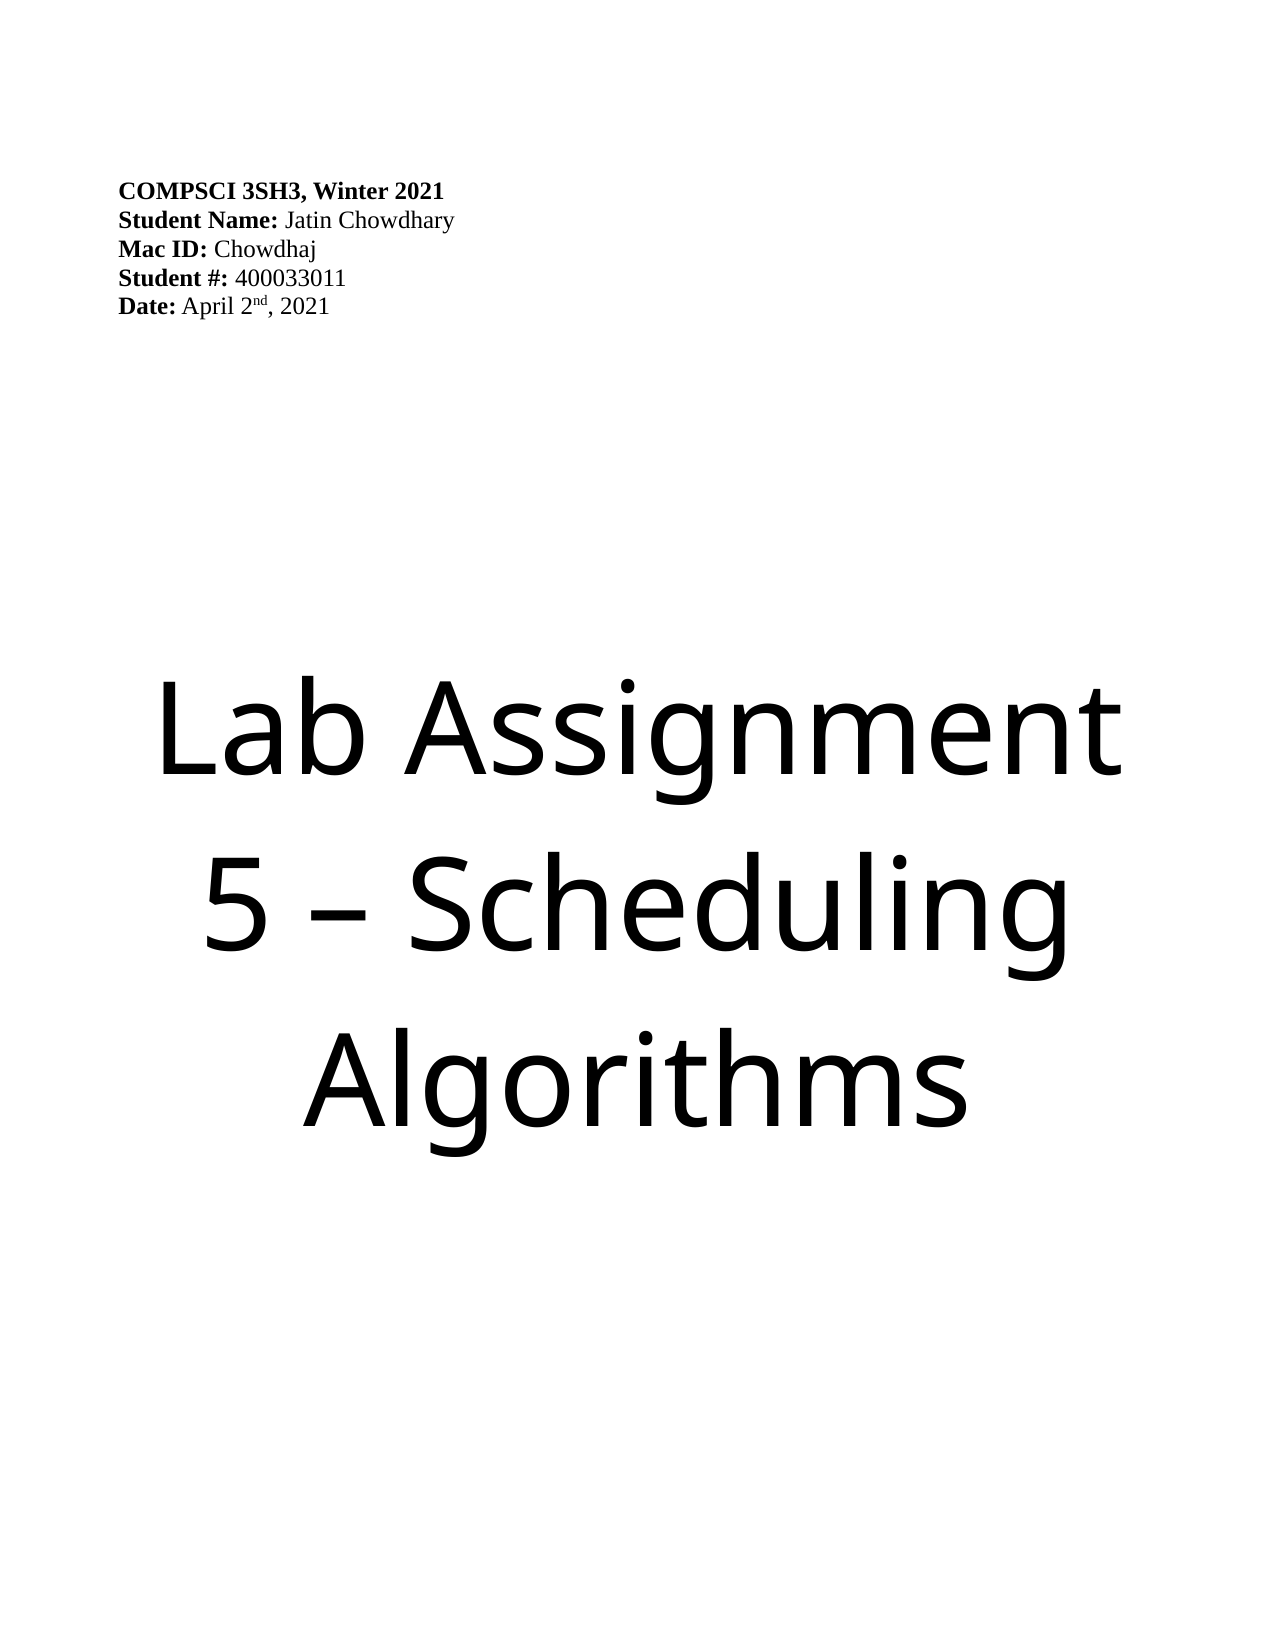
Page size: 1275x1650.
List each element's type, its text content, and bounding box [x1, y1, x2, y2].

text Student #: 400033011 [118, 263, 1157, 291]
text Lab Assignment 5 – Scheduling Algorithms [118, 636, 1157, 1164]
text COMPSCI 3SH3, Winter 2021 [118, 176, 1157, 205]
text Date: April 2nd, 2021 [118, 291, 1157, 320]
text Mac ID: Chowdhaj [118, 234, 1157, 263]
text Student Name: Jatin Chowdhary [118, 205, 1157, 234]
